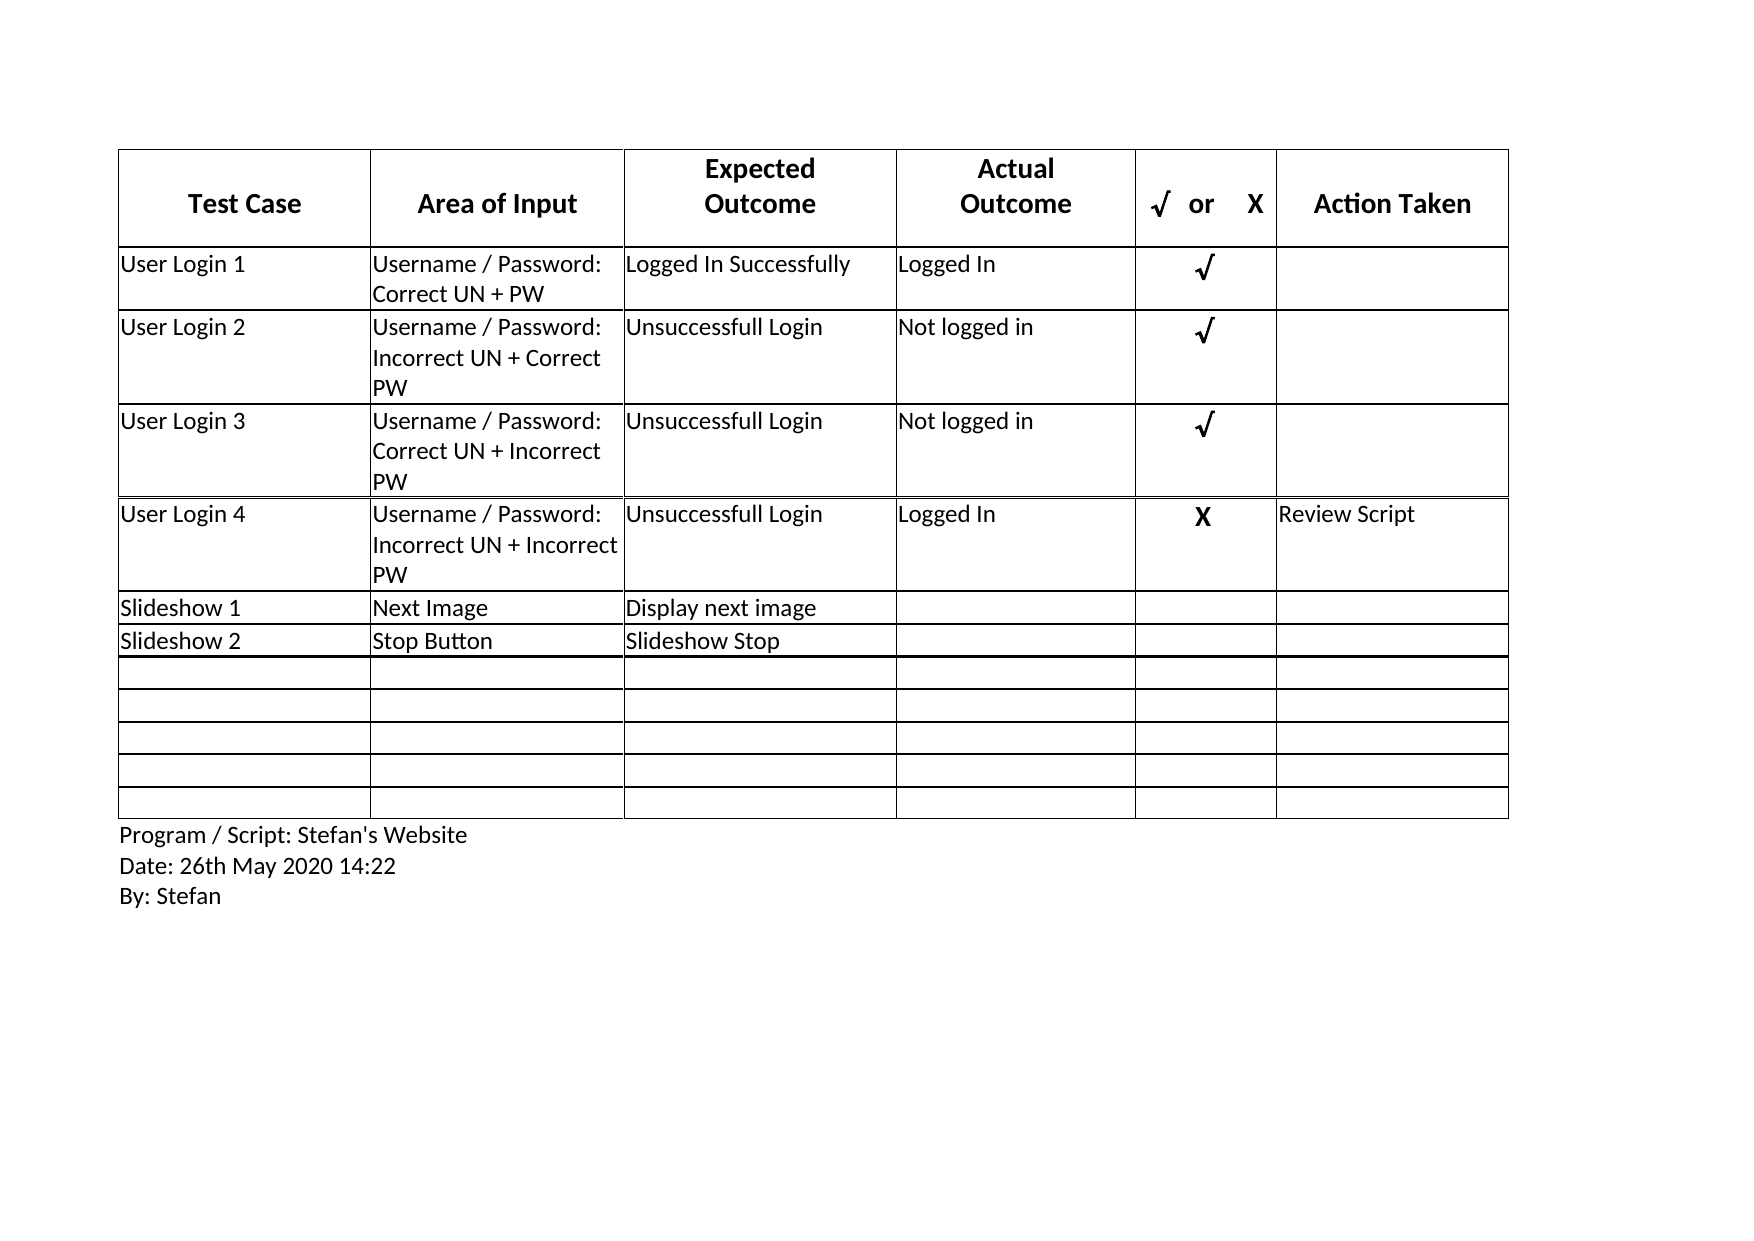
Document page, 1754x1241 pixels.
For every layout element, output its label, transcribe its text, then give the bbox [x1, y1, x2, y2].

table_cell Not logged in [897, 311, 1135, 403]
table_cell Not logged in [897, 405, 1135, 496]
table_cell Review Script [1277, 499, 1508, 590]
table_cell √ [1136, 311, 1276, 403]
table_cell [1277, 592, 1508, 623]
table_cell Display next image [625, 592, 896, 623]
table_cell Logged In [897, 248, 1135, 309]
table_cell [1277, 690, 1508, 721]
table_cell By: Stefan [118, 880, 1509, 911]
table_cell [625, 755, 896, 786]
table_cell [1277, 311, 1508, 403]
table_cell [1277, 658, 1508, 688]
table_cell Slideshow 1 [119, 592, 370, 623]
table_cell [1136, 625, 1276, 655]
table_cell [625, 788, 896, 818]
table_cell Username / Password: Correct UN + Incorrect PW [371, 405, 623, 496]
table_cell [897, 723, 1135, 753]
table_cell Username / Password: Correct UN + PW [371, 248, 623, 309]
table_cell Logged In [897, 499, 1135, 590]
table_cell User Login 1 [119, 248, 370, 309]
table_cell [119, 690, 370, 721]
table_header Actual Outcome [897, 150, 1135, 246]
table_cell Unsuccessfull Login [625, 499, 896, 590]
table_cell [625, 658, 896, 688]
table_cell [1277, 248, 1508, 309]
table_header √ or X [1136, 150, 1276, 246]
table_cell [1277, 755, 1508, 786]
table_cell [897, 755, 1135, 786]
table_cell Username / Password: Incorrect UN + Correct PW [371, 311, 623, 403]
table_cell [119, 723, 370, 753]
table_cell Logged In Successfully [625, 248, 896, 309]
table_cell √ [1136, 248, 1276, 309]
table_cell [371, 788, 623, 818]
table_cell [1136, 592, 1276, 623]
table_cell [119, 788, 370, 818]
table_cell [897, 658, 1135, 688]
table_cell [1277, 405, 1508, 496]
table_cell [1136, 723, 1276, 753]
table_cell [1136, 658, 1276, 688]
table_cell [897, 788, 1135, 818]
table_cell Slideshow 2 [119, 625, 370, 655]
table_cell [897, 592, 1135, 623]
table_cell [625, 723, 896, 753]
table_cell [371, 690, 623, 721]
table_header Action Taken [1277, 150, 1508, 246]
table_cell [1277, 723, 1508, 753]
table_cell Stop Button [371, 625, 623, 655]
table_cell [119, 755, 370, 786]
table_cell User Login 4 [119, 499, 370, 590]
table_cell [897, 625, 1135, 655]
table_cell [1136, 755, 1276, 786]
table_cell User Login 3 [119, 405, 370, 496]
table_cell [625, 690, 896, 721]
table_cell [897, 690, 1135, 721]
table_cell Unsuccessfull Login [625, 311, 896, 403]
table_cell Date: 26th May 2020 14:22 [118, 850, 1509, 880]
table_cell Username / Password: Incorrect UN + Incorrect PW [371, 499, 623, 590]
table_cell [1136, 788, 1276, 818]
table_cell X [1136, 499, 1276, 590]
table_cell [1136, 690, 1276, 721]
table_cell Next Image [371, 592, 623, 623]
table_cell [371, 723, 623, 753]
table_cell [1277, 625, 1508, 655]
table_cell Program / Script: Stefan's Website [118, 819, 1509, 850]
table_cell User Login 2 [119, 311, 370, 403]
table_cell [119, 658, 370, 688]
table_cell [371, 755, 623, 786]
table_header Expected Outcome [625, 150, 896, 246]
table_header Area of Input [371, 150, 623, 246]
table_cell √ [1136, 405, 1276, 496]
table_cell Slideshow Stop [625, 625, 896, 655]
table_header Test Case [119, 150, 370, 246]
table_cell Unsuccessfull Login [625, 405, 896, 496]
table_cell [371, 658, 623, 688]
table_cell [1277, 788, 1508, 818]
